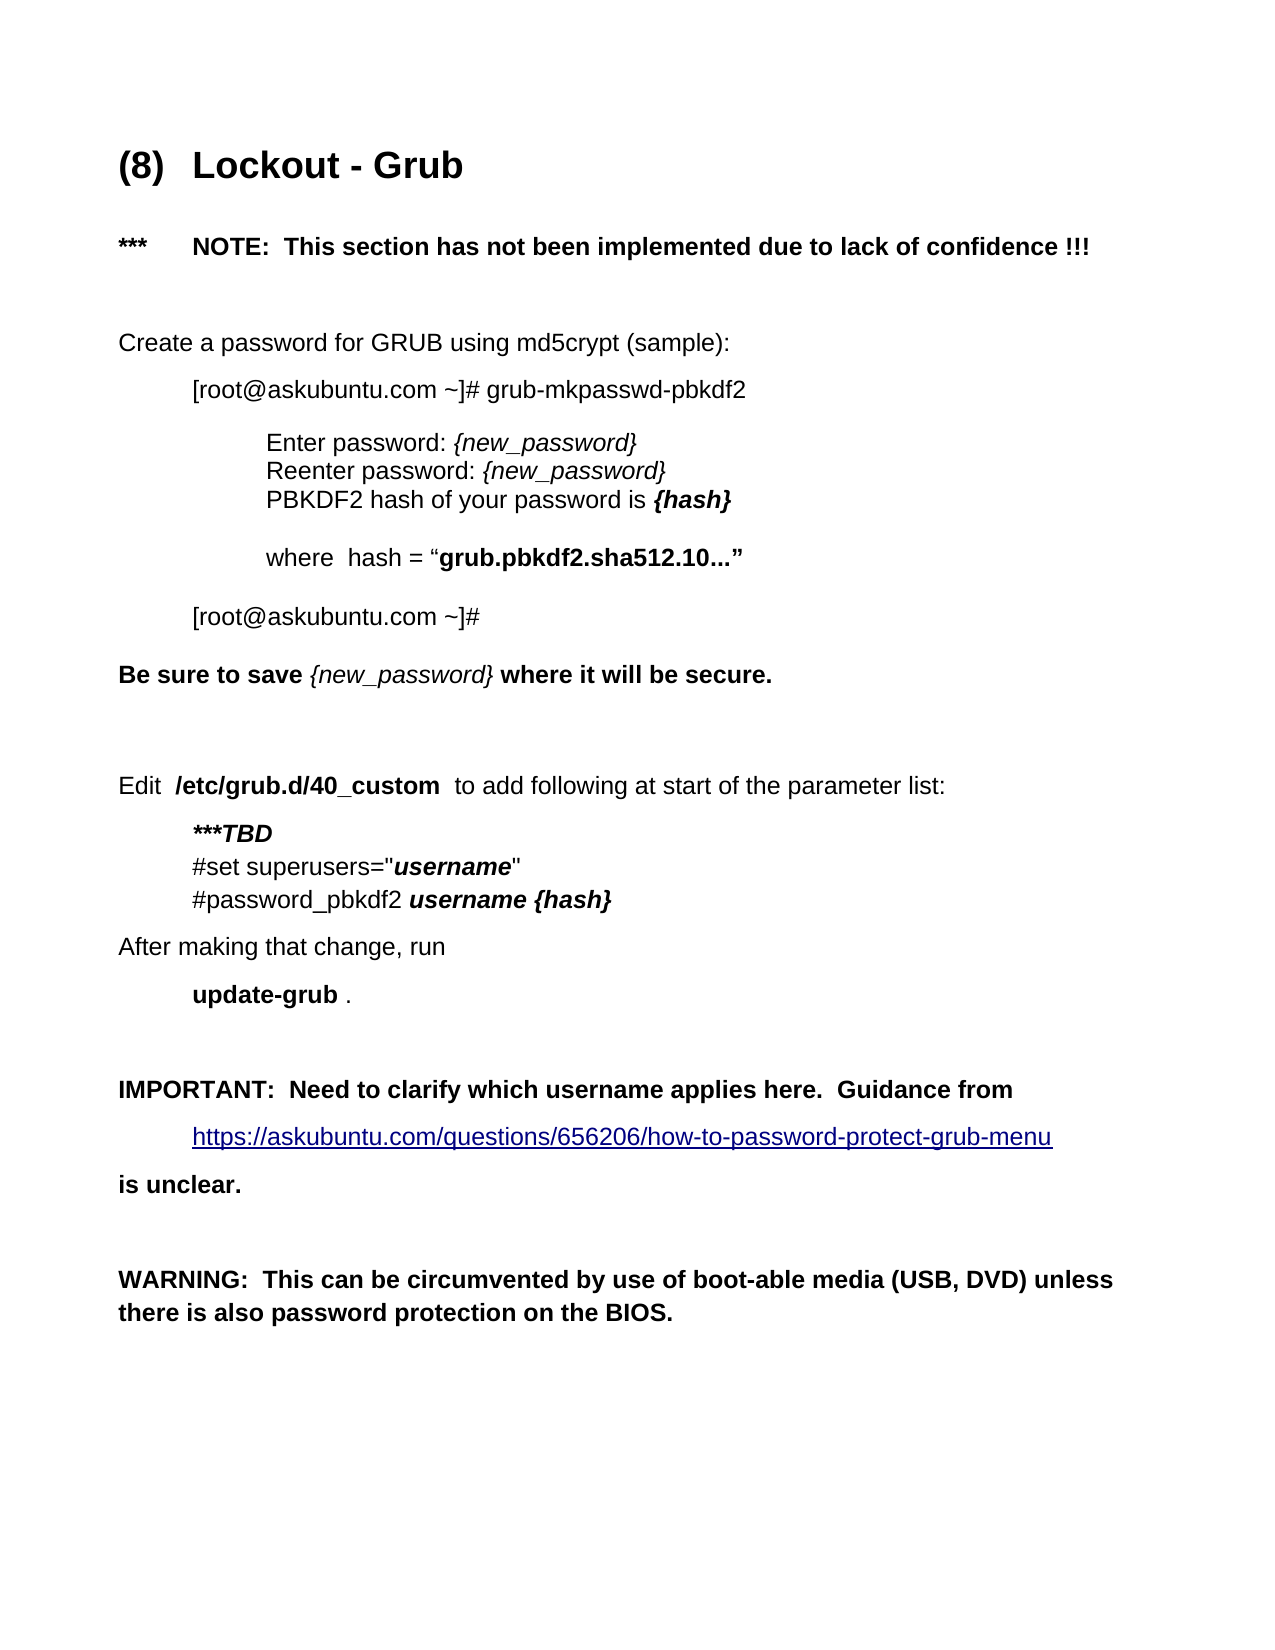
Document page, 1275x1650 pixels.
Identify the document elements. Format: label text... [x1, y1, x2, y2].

text PBKDF2 hash of your password is {hash} [266, 485, 1157, 514]
text is unclear. [118, 1170, 1157, 1199]
text update-grub . [118, 980, 1157, 1009]
text WARNING: This can be circumvented by use of boot-able media (USB, DVD) unless there is also password protection on the BIOS. [118, 1265, 1157, 1327]
text Reenter password: {new_password} [266, 456, 1157, 485]
text After making that change, run [118, 932, 1157, 961]
text Create a password for GRUB using md5crypt (sample): [118, 327, 1157, 356]
text Edit /etc/grub.d/40_custom to add following at start of the parameter list: [118, 771, 1157, 800]
text ***TBD #set superusers="username" #password_pbkdf2 username {hash} [192, 819, 1157, 913]
text [root@askubuntu.com ~]# grub-mkpasswd-pbkdf2 [192, 375, 1157, 404]
text Enter password: {new_password} [266, 427, 1157, 456]
subtitle Lockout - Grub [118, 143, 1157, 187]
text [root@askubuntu.com ~]# [192, 601, 1157, 630]
text where hash = “grub.pbkdf2.sha512.10...” [266, 543, 1157, 572]
text *** NOTE: This section has not been implemented due to lack of confidence !!! [118, 199, 1157, 261]
text IMPORTANT: Need to clarify which username applies here. Guidance from [118, 1075, 1157, 1103]
text https://askubuntu.com/questions/656206/how-to-password-protect-grub-menu [192, 1122, 1157, 1151]
text Be sure to save {new_password} where it will be secure. [118, 660, 1157, 688]
